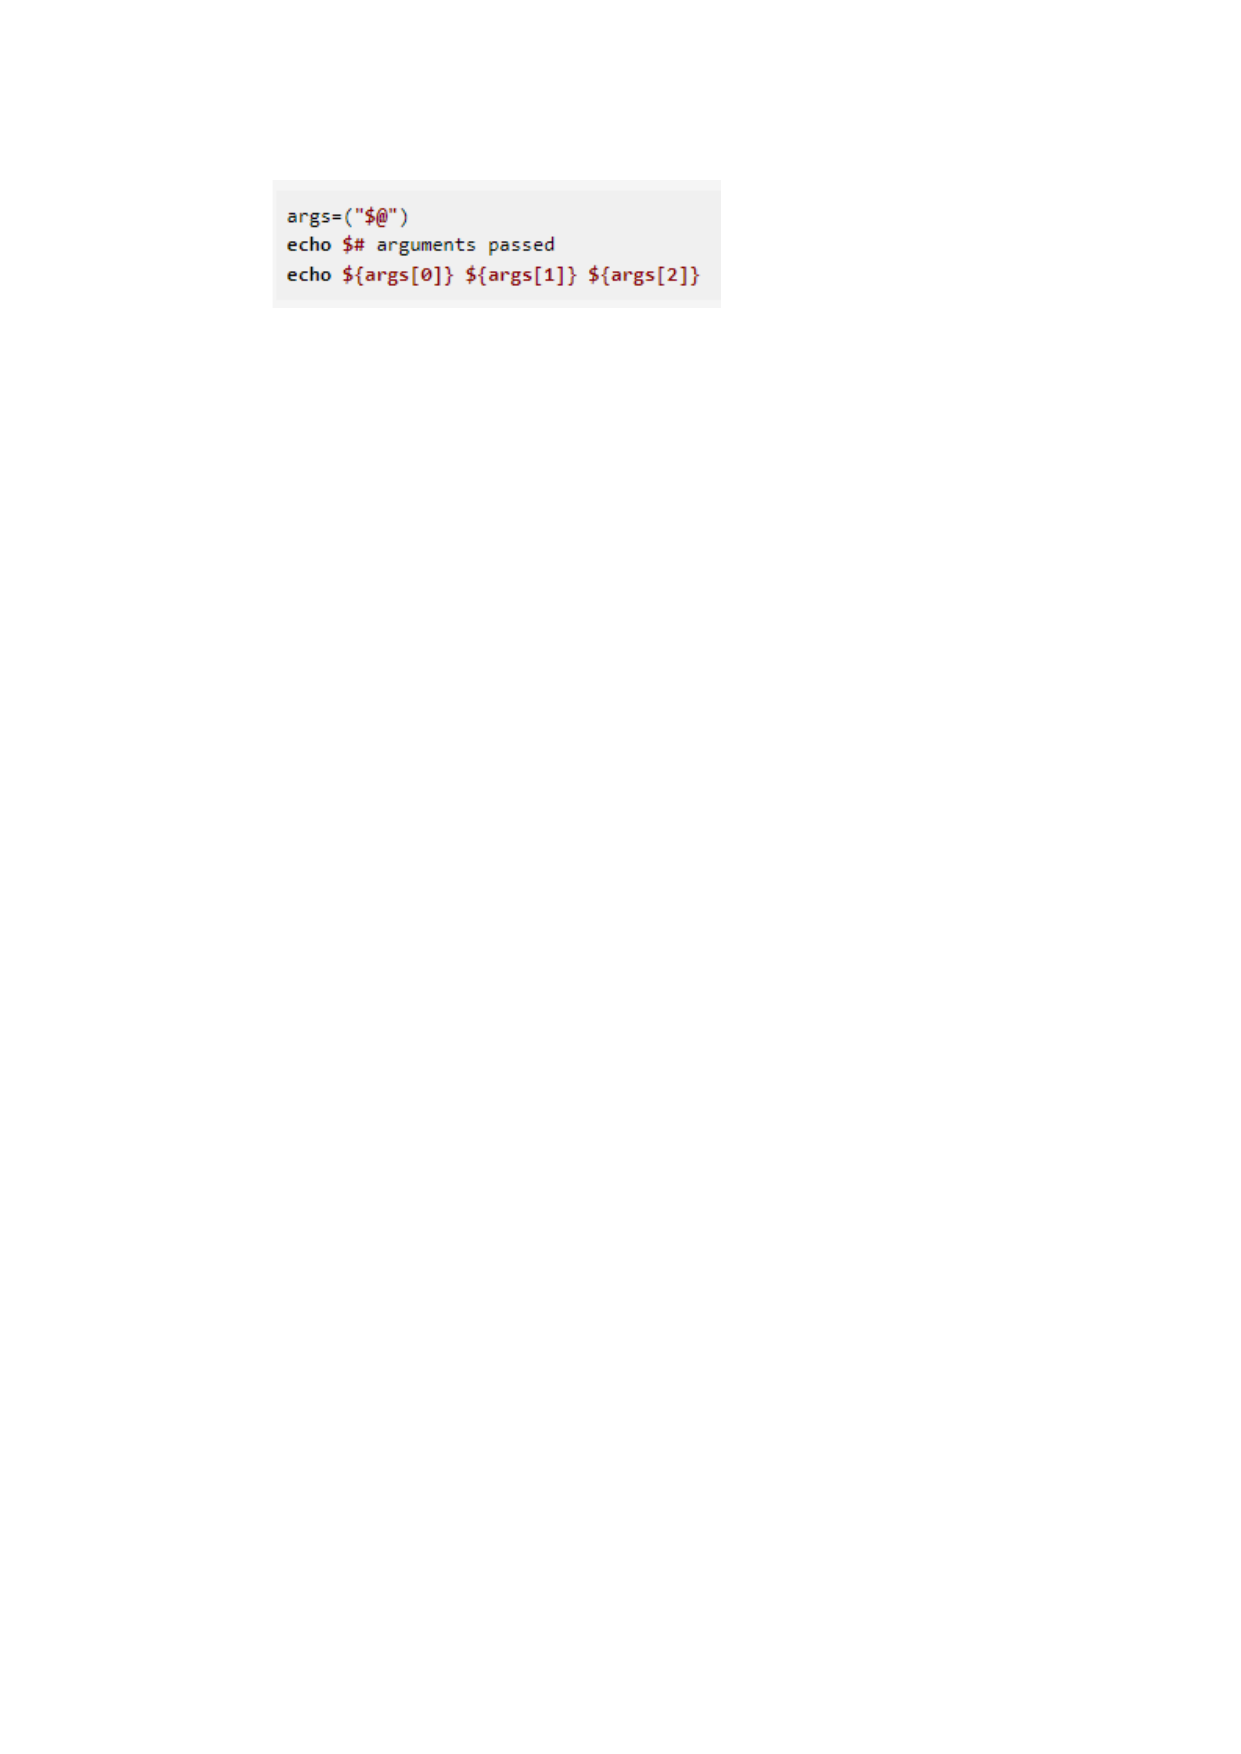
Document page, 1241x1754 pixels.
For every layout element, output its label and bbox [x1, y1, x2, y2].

picture [272, 180, 721, 308]
